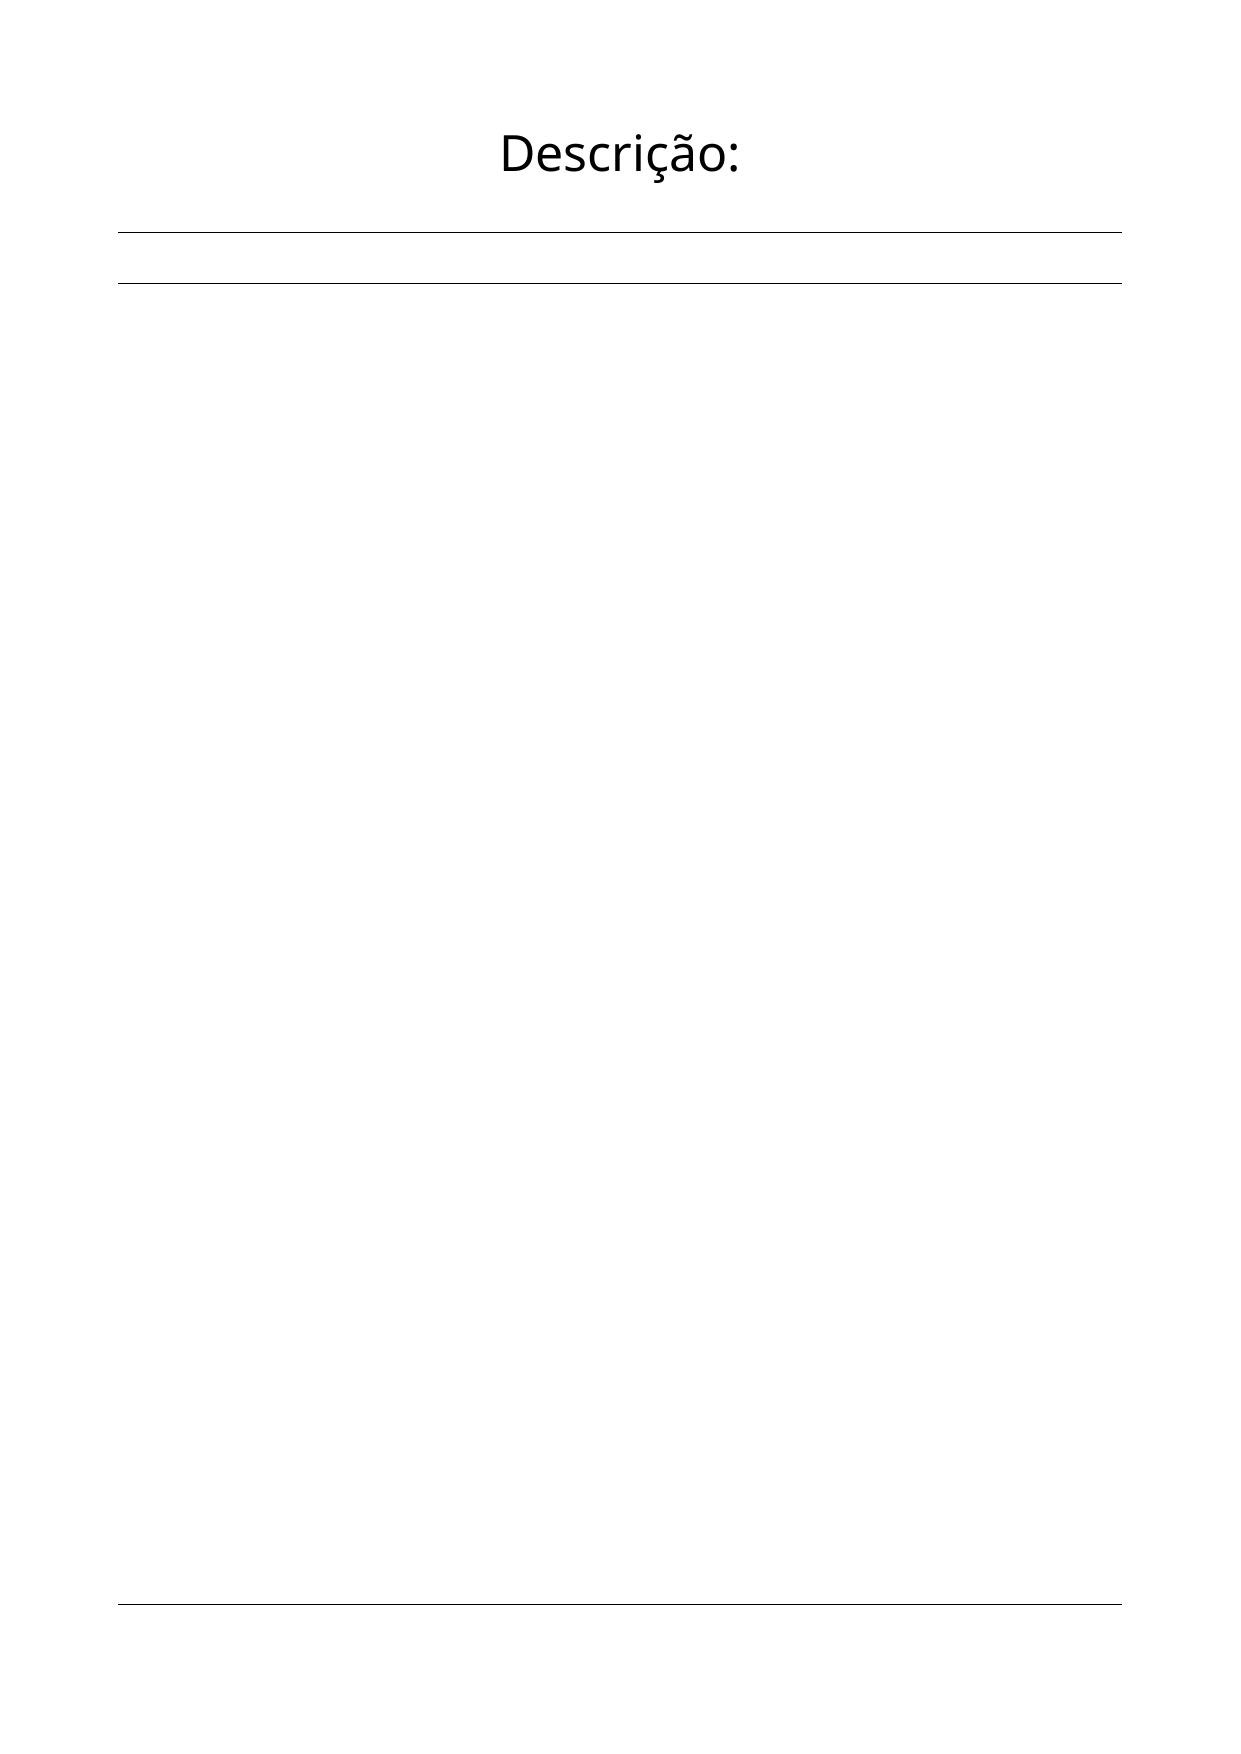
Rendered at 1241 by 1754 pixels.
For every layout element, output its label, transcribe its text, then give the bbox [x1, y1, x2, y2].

text Descrição: [118, 118, 1122, 186]
